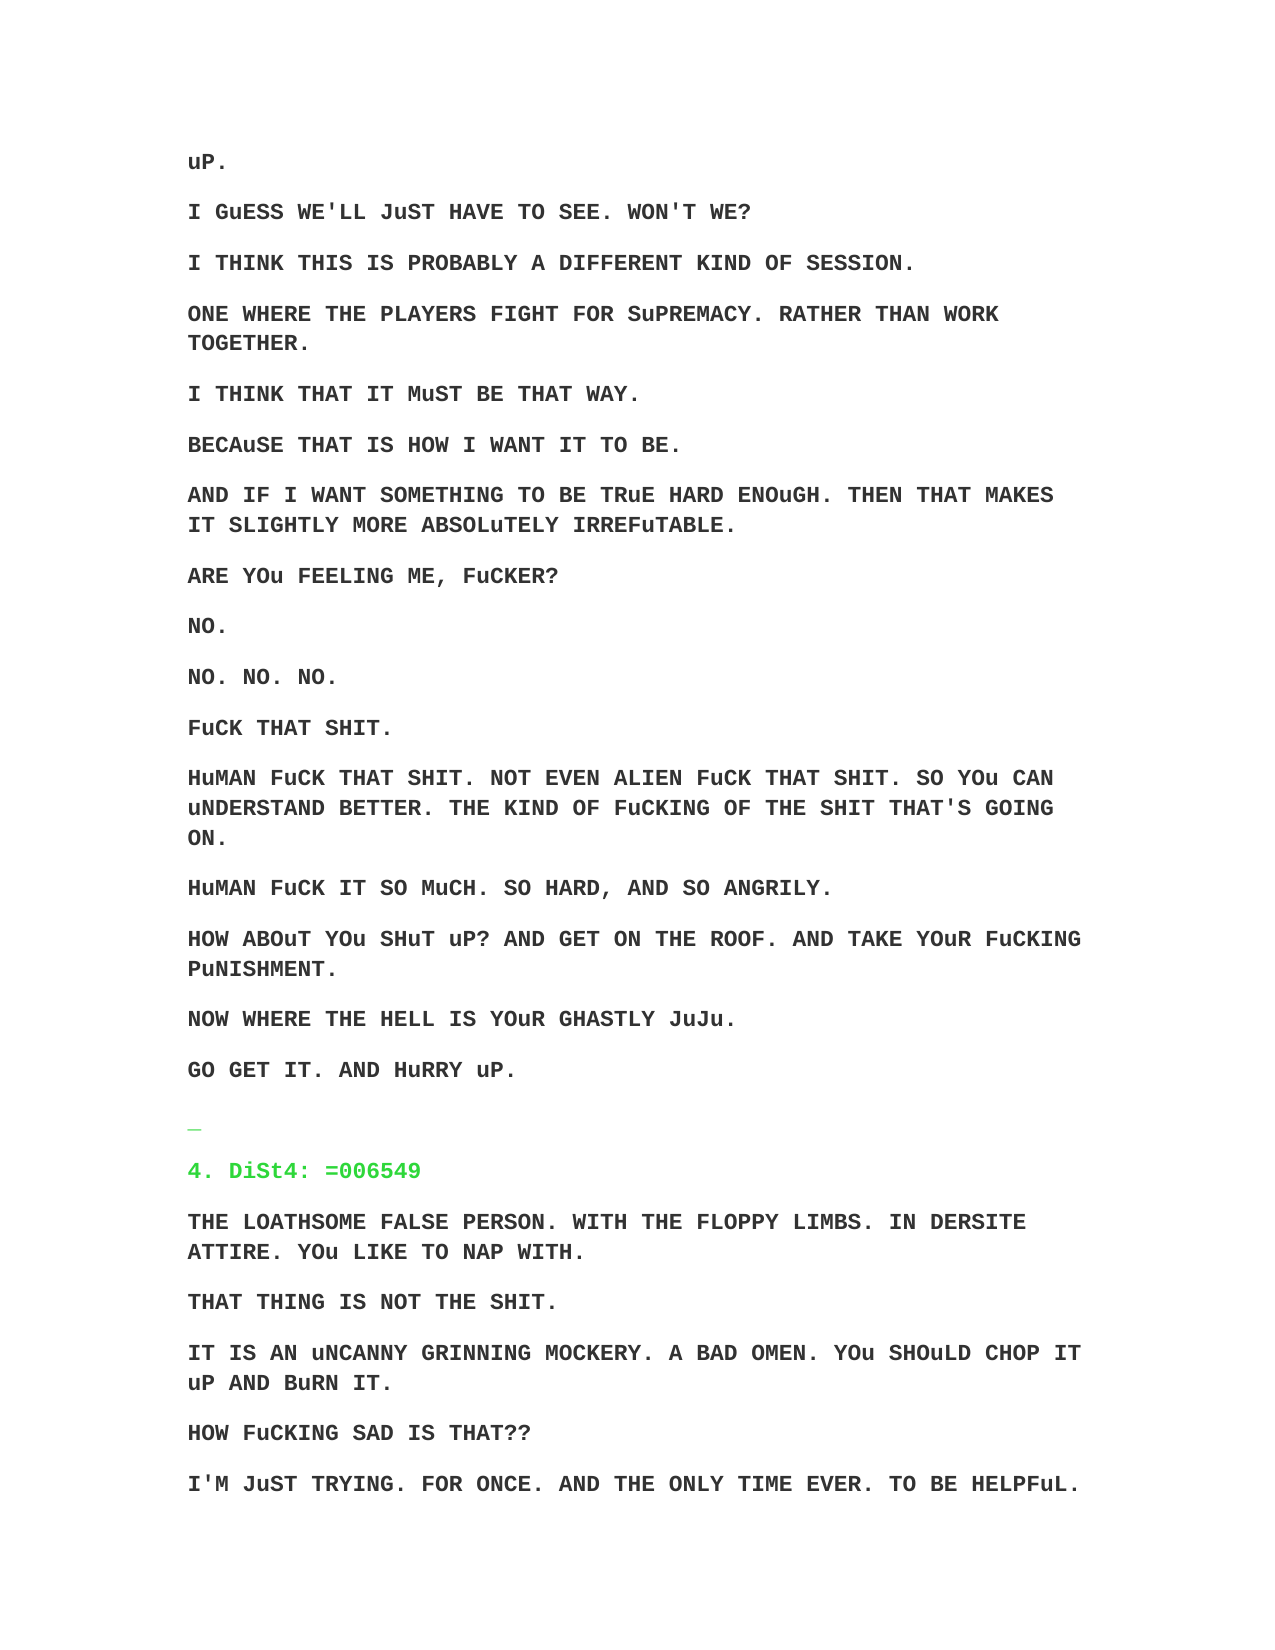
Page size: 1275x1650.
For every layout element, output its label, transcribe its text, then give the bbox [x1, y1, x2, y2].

text IT IS AN uNCANNY GRINNING MOCKERY. A BAD OMEN. YOu SHOuLD CHOP IT uP AND BuRN IT. [187, 1341, 1087, 1397]
text GO GET IT. AND HuRRY uP. [187, 1058, 1087, 1084]
text I GuESS WE'LL JuST HAVE TO SEE. WON'T WE? [187, 201, 1087, 227]
text BECAuSE THAT IS HOW I WANT IT TO BE. [187, 433, 1087, 459]
text HOW ABOuT YOu SHuT uP? AND GET ON THE ROOF. AND TAKE YOuR FuCKING PuNISHMENT. [187, 927, 1087, 983]
text THAT THING IS NOT THE SHIT. [187, 1291, 1087, 1317]
text ONE WHERE THE PLAYERS FIGHT FOR SuPREMACY. RATHER THAN WORK TOGETHER. [187, 302, 1087, 358]
text NOW WHERE THE HELL IS YOuR GHASTLY JuJu. [187, 1008, 1087, 1034]
text THE LOATHSOME FALSE PERSON. WITH THE FLOPPY LIMBS. IN DERSITE ATTIRE. YOu LIKE TO NAP WITH. [187, 1210, 1087, 1266]
text I THINK THAT IT MuST BE THAT WAY. [187, 382, 1087, 408]
text HOW FuCKING SAD IS THAT?? [187, 1422, 1087, 1448]
text FuCK THAT SHIT. [187, 716, 1087, 742]
text 4. DiSt4: =006549 [187, 1159, 1087, 1186]
text NO. [187, 614, 1087, 641]
text I'M JuST TRYING. FOR ONCE. AND THE ONLY TIME EVER. TO BE HELPFuL. [187, 1472, 1087, 1498]
text AND IF I WANT SOMETHING TO BE TRuE HARD ENOuGH. THEN THAT MAKES IT SLIGHTLY MORE ABSOLuTELY IRREFuTABLE. [187, 483, 1087, 539]
text HuMAN FuCK THAT SHIT. NOT EVEN ALIEN FuCK THAT SHIT. SO YOu CAN uNDERSTAND BETTER. THE KIND OF FuCKING OF THE SHIT THAT'S GOING ON. [187, 766, 1087, 852]
text HuMAN FuCK IT SO MuCH. SO HARD, AND SO ANGRILY. [187, 877, 1087, 903]
text NO. NO. NO. [187, 665, 1087, 691]
text ARE YOu FEELING ME, FuCKER? [187, 564, 1087, 590]
text _ [187, 1109, 1087, 1135]
text uP. [187, 150, 1087, 176]
text I THINK THIS IS PROBABLY A DIFFERENT KIND OF SESSION. [187, 251, 1087, 277]
